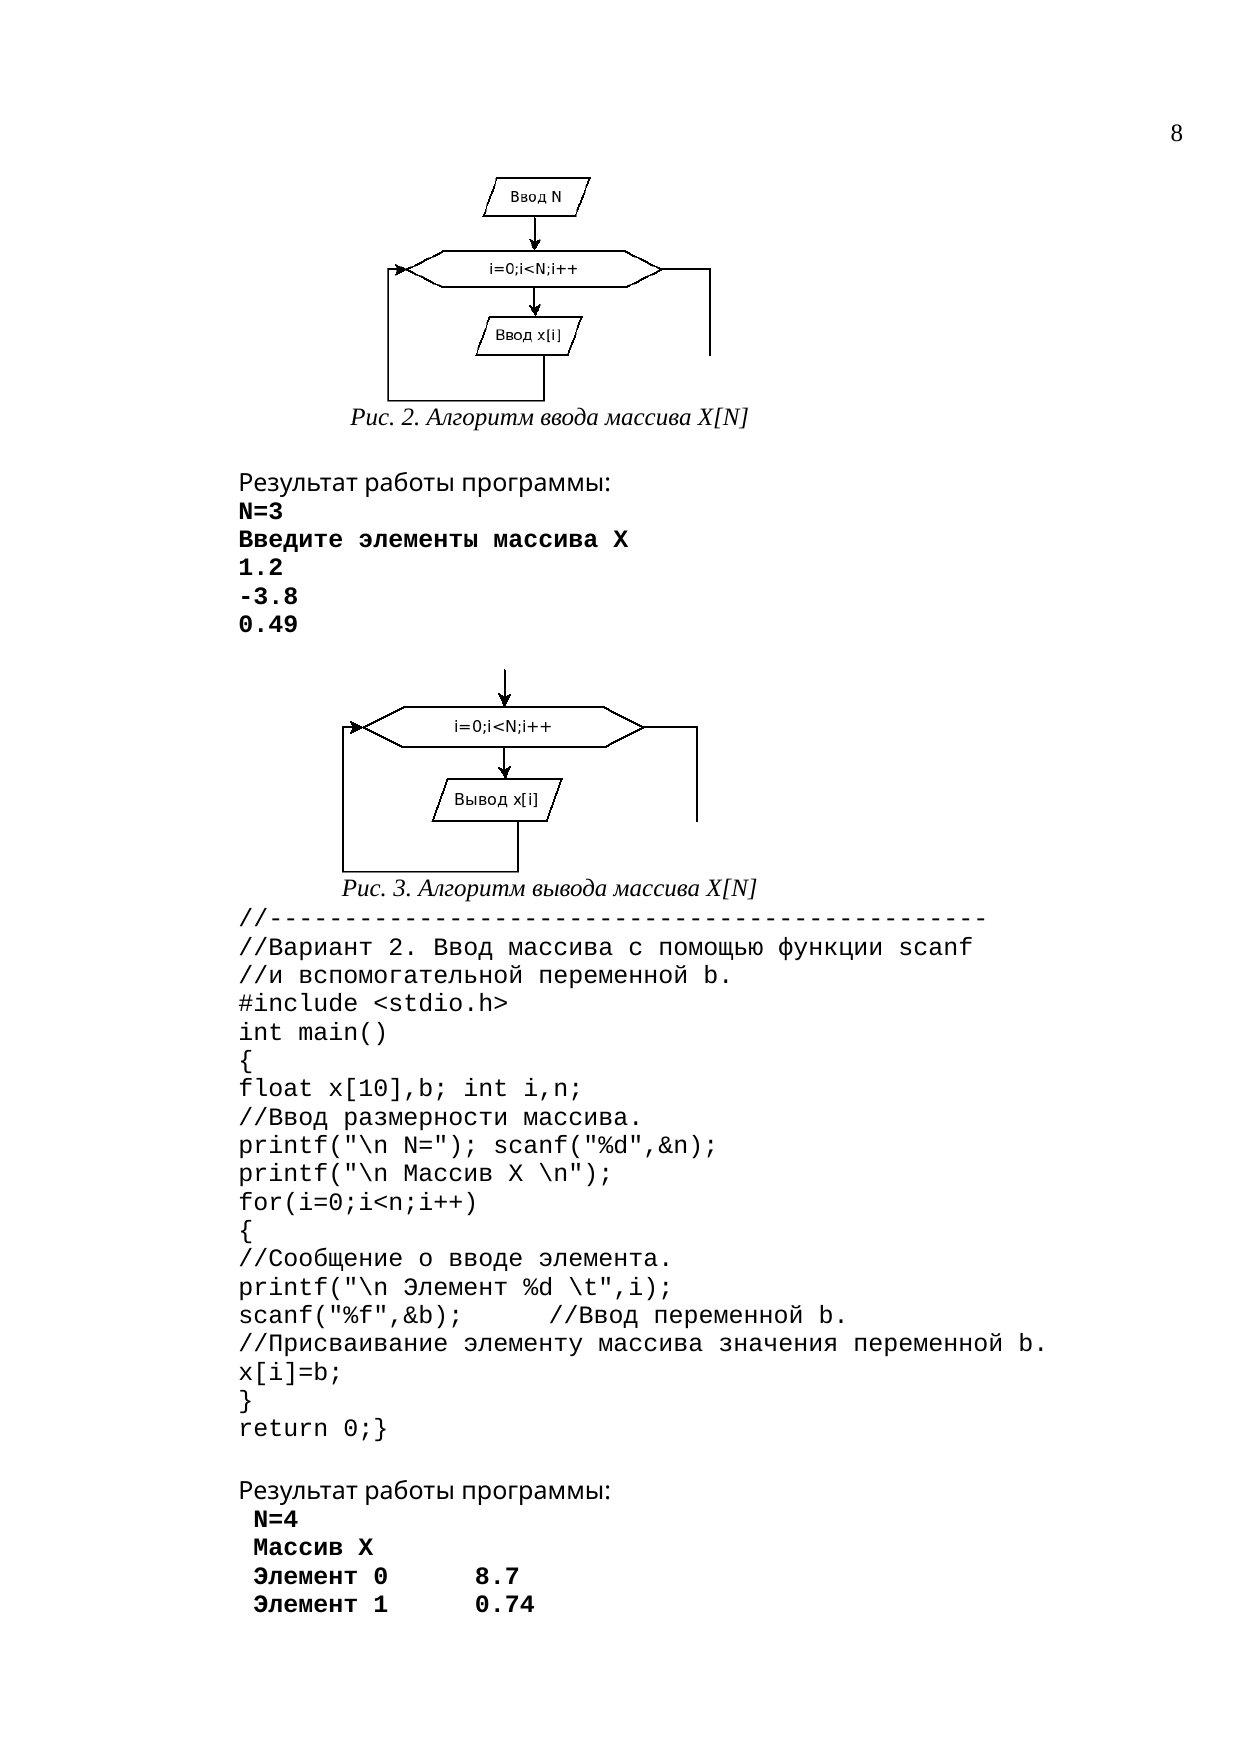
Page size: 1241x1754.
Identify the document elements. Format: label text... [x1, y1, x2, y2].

picture [387, 177, 712, 402]
text Элемент 0 8.7 [238, 1563, 1121, 1592]
text -3.8 [238, 583, 1121, 612]
text Введите элементы массива X [238, 527, 1121, 555]
text //Присваивание элементу массива значения переменной b. [238, 1331, 1121, 1359]
text Результат работы программы: [179, 1472, 1121, 1507]
text //и вспомогательной переменной b. [238, 962, 1121, 991]
text Результат работы программы: [179, 464, 1121, 498]
text return 0;} [238, 1416, 1121, 1444]
text printf("\n Элемент %d \t",i); [238, 1274, 1121, 1302]
text { [238, 1047, 1121, 1076]
text 1.2 [238, 555, 1121, 583]
text printf("\n N="); scanf("%d",&n); [238, 1132, 1121, 1161]
text float x[10],b; int i,n; [238, 1076, 1121, 1104]
text N=4 [238, 1507, 1121, 1535]
picture [342, 668, 698, 873]
text int main() [238, 1019, 1121, 1047]
text //Вариант 2. Ввод массива с помощью функции scanf [238, 934, 1121, 962]
text 0.49 [238, 612, 1121, 640]
text //Ввод размерности массива. [238, 1104, 1121, 1132]
text Элемент 1 0.74 [238, 1592, 1121, 1620]
text Рис. 3. Алгоритм вывода массива X[N] [238, 669, 802, 902]
text } [238, 1387, 1121, 1416]
text #include <stdio.h> [238, 991, 1121, 1019]
text x[i]=b; [238, 1359, 1121, 1387]
text Рис. 2. Алгоритм ввода массива X[N] [238, 402, 802, 431]
text { [238, 1217, 1121, 1246]
text N=3 [238, 498, 1121, 527]
text Массив X [238, 1535, 1121, 1563]
text //------------------------------------------------ [238, 906, 1121, 934]
text printf("\n Массив X \n"); [238, 1161, 1121, 1189]
text scanf("%f",&b); //Ввод переменной b. [238, 1302, 1121, 1331]
text //Сообщение о вводе элемента. [238, 1246, 1121, 1274]
text for(i=0;i<n;i++) [238, 1189, 1121, 1217]
